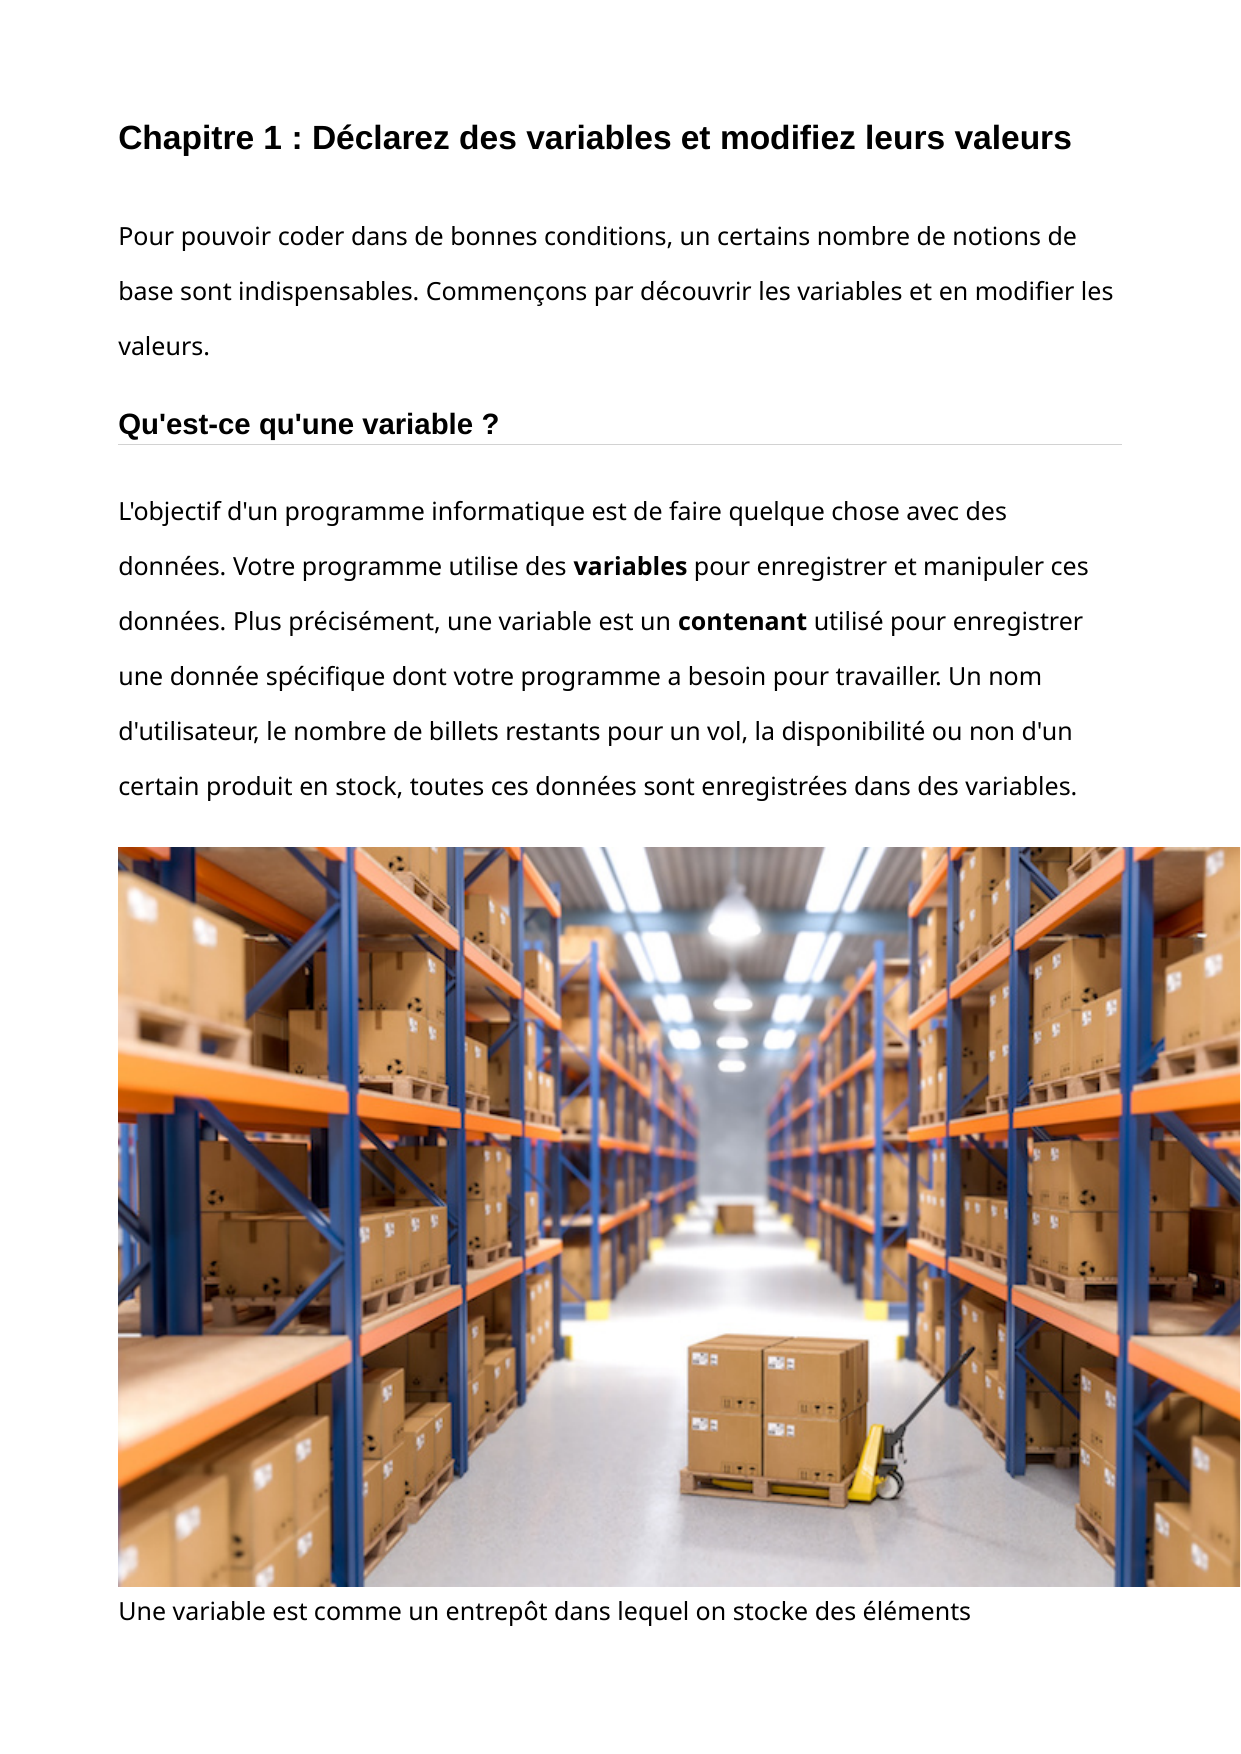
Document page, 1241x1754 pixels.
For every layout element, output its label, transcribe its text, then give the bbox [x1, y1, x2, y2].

text Une variable est comme un entrepôt dans lequel on stocke des éléments [118, 1587, 1122, 1627]
subtitle Qu'est-ce qu'une variable ? [118, 407, 1122, 444]
picture [118, 847, 1241, 1587]
text Pour pouvoir coder dans de bonnes conditions, un certains nombre de notions de base sont indispensables. Commençons par découvrir les variables et en modifier les valeurs. [118, 218, 1122, 363]
subtitle Chapitre 1 : Déclarez des variables et modifiez leurs valeurs [118, 118, 1122, 157]
text L'objectif d'un programme informatique est de faire quelque chose avec des données. Votre programme utilise des variables pour enregistrer et manipuler ces données. Plus précisément, une variable est un contenant utilisé pour enregistrer une donnée spécifique dont votre programme a besoin pour travailler. Un nom d'utilisateur, le nombre de billets restants pour un vol, la disponibilité ou non d'un certain produit en stock, toutes ces données sont enregistrées dans des variables. [118, 493, 1122, 803]
